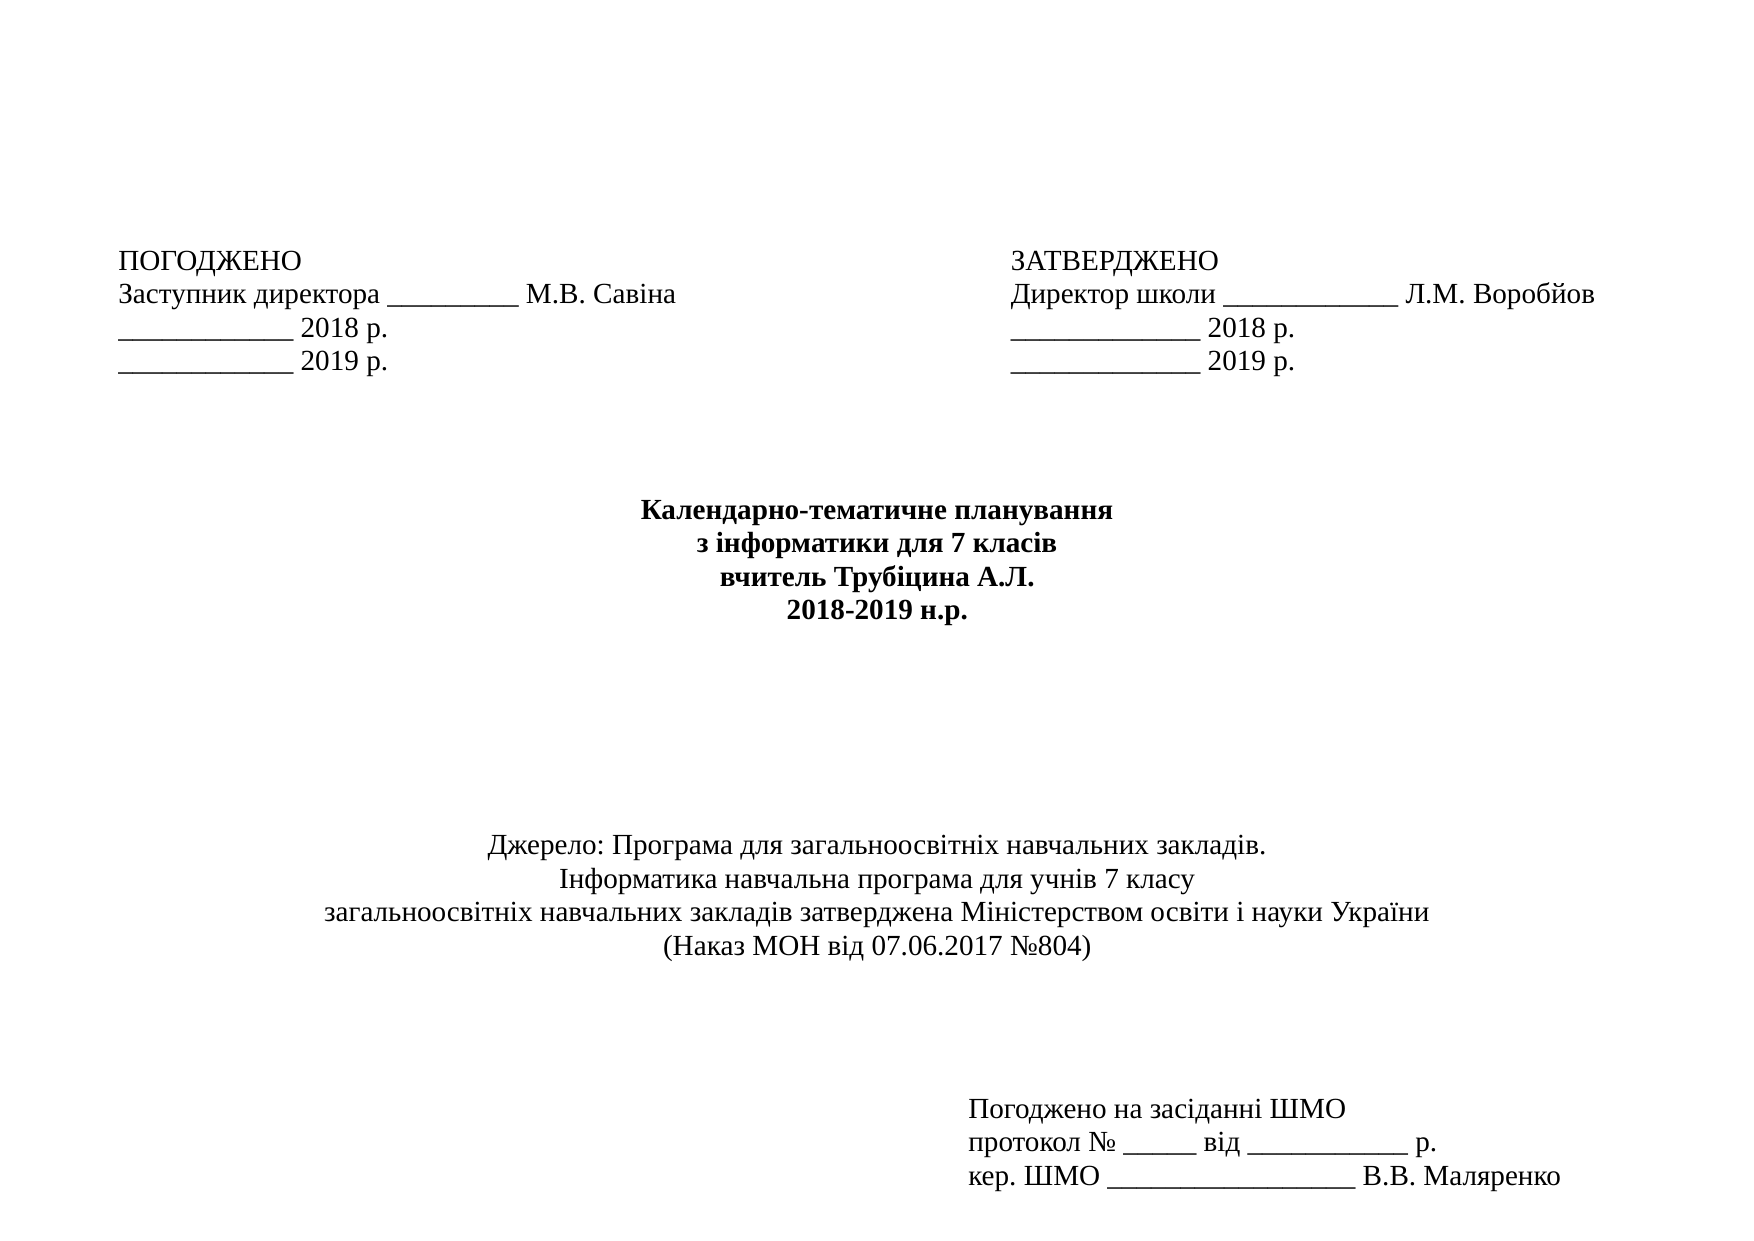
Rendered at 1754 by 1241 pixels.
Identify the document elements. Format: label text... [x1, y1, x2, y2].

text Джерело: Програма для загальноосвітніх навчальних закладів. [118, 827, 1636, 861]
text кер. ШМО _________________ В.В. Маляренко [118, 1158, 1636, 1191]
text 2018-2019 н.р. [118, 592, 1636, 626]
text ПОГОДЖЕНО ЗАТВЕРДЖЕНО [118, 243, 1636, 276]
text вчитель Трубіцина А.Л. [118, 559, 1636, 592]
text загальноосвітніх навчальних закладів затверджена Міністерством освіти і науки України [118, 894, 1636, 928]
text (Наказ МОН від 07.06.2017 №804) [118, 928, 1636, 961]
text Інформатика навчальна програма для учнів 7 класу [118, 861, 1636, 894]
text з інформатики для 7 класів [118, 525, 1636, 559]
text протокол № _____ від ___________ р. [118, 1124, 1636, 1158]
text Погоджено на засіданні ШМО [118, 1091, 1636, 1124]
text ____________ 2019 р. _____________ 2019 р. [118, 343, 1636, 377]
text ____________ 2018 р. _____________ 2018 р. [118, 310, 1636, 343]
text Календарно-тематичне планування [118, 492, 1636, 525]
text Заступник директора _________ М.В. Савіна Директор школи ____________ Л.М. Воробйов [118, 276, 1636, 310]
